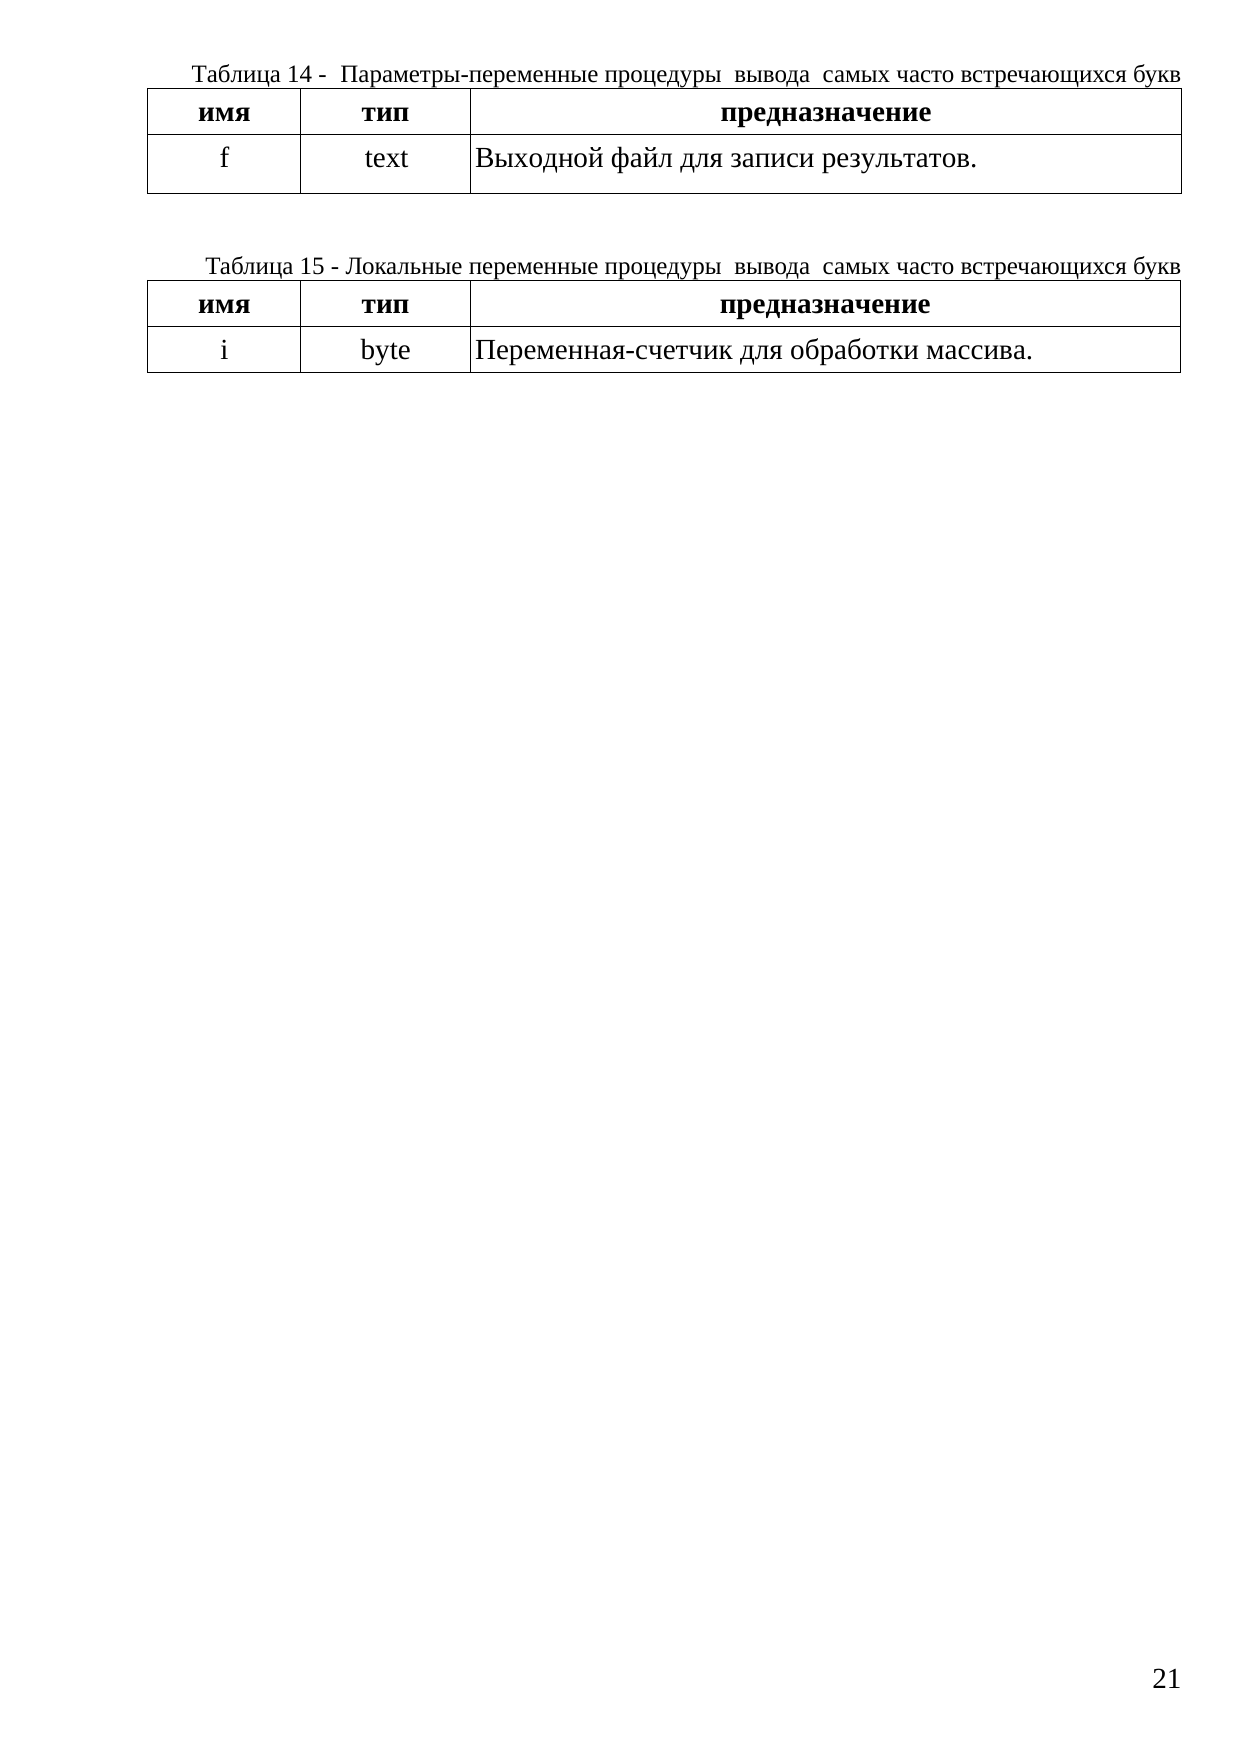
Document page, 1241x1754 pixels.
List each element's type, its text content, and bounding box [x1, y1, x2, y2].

table_header имя [148, 281, 300, 326]
table_cell Выходной файл для записи результатов. [471, 135, 1181, 192]
text Таблица 15 - Локальные переменные процедуры вывода самых часто встречающихся букв [148, 251, 1181, 280]
table_header тип [301, 89, 470, 134]
table_header предназначение [471, 89, 1181, 134]
table_cell f [148, 135, 300, 192]
table_header тип [301, 281, 470, 326]
table_cell byte [301, 327, 470, 372]
table_header имя [148, 89, 300, 134]
text Таблица 14 - Параметры-переменные процедуры вывода самых часто встречающихся букв [148, 59, 1181, 88]
table_cell text [301, 135, 470, 192]
table_header предназначение [471, 281, 1180, 326]
table_cell Переменная-счетчик для обработки массива. [471, 327, 1180, 372]
table_cell i [148, 327, 300, 372]
